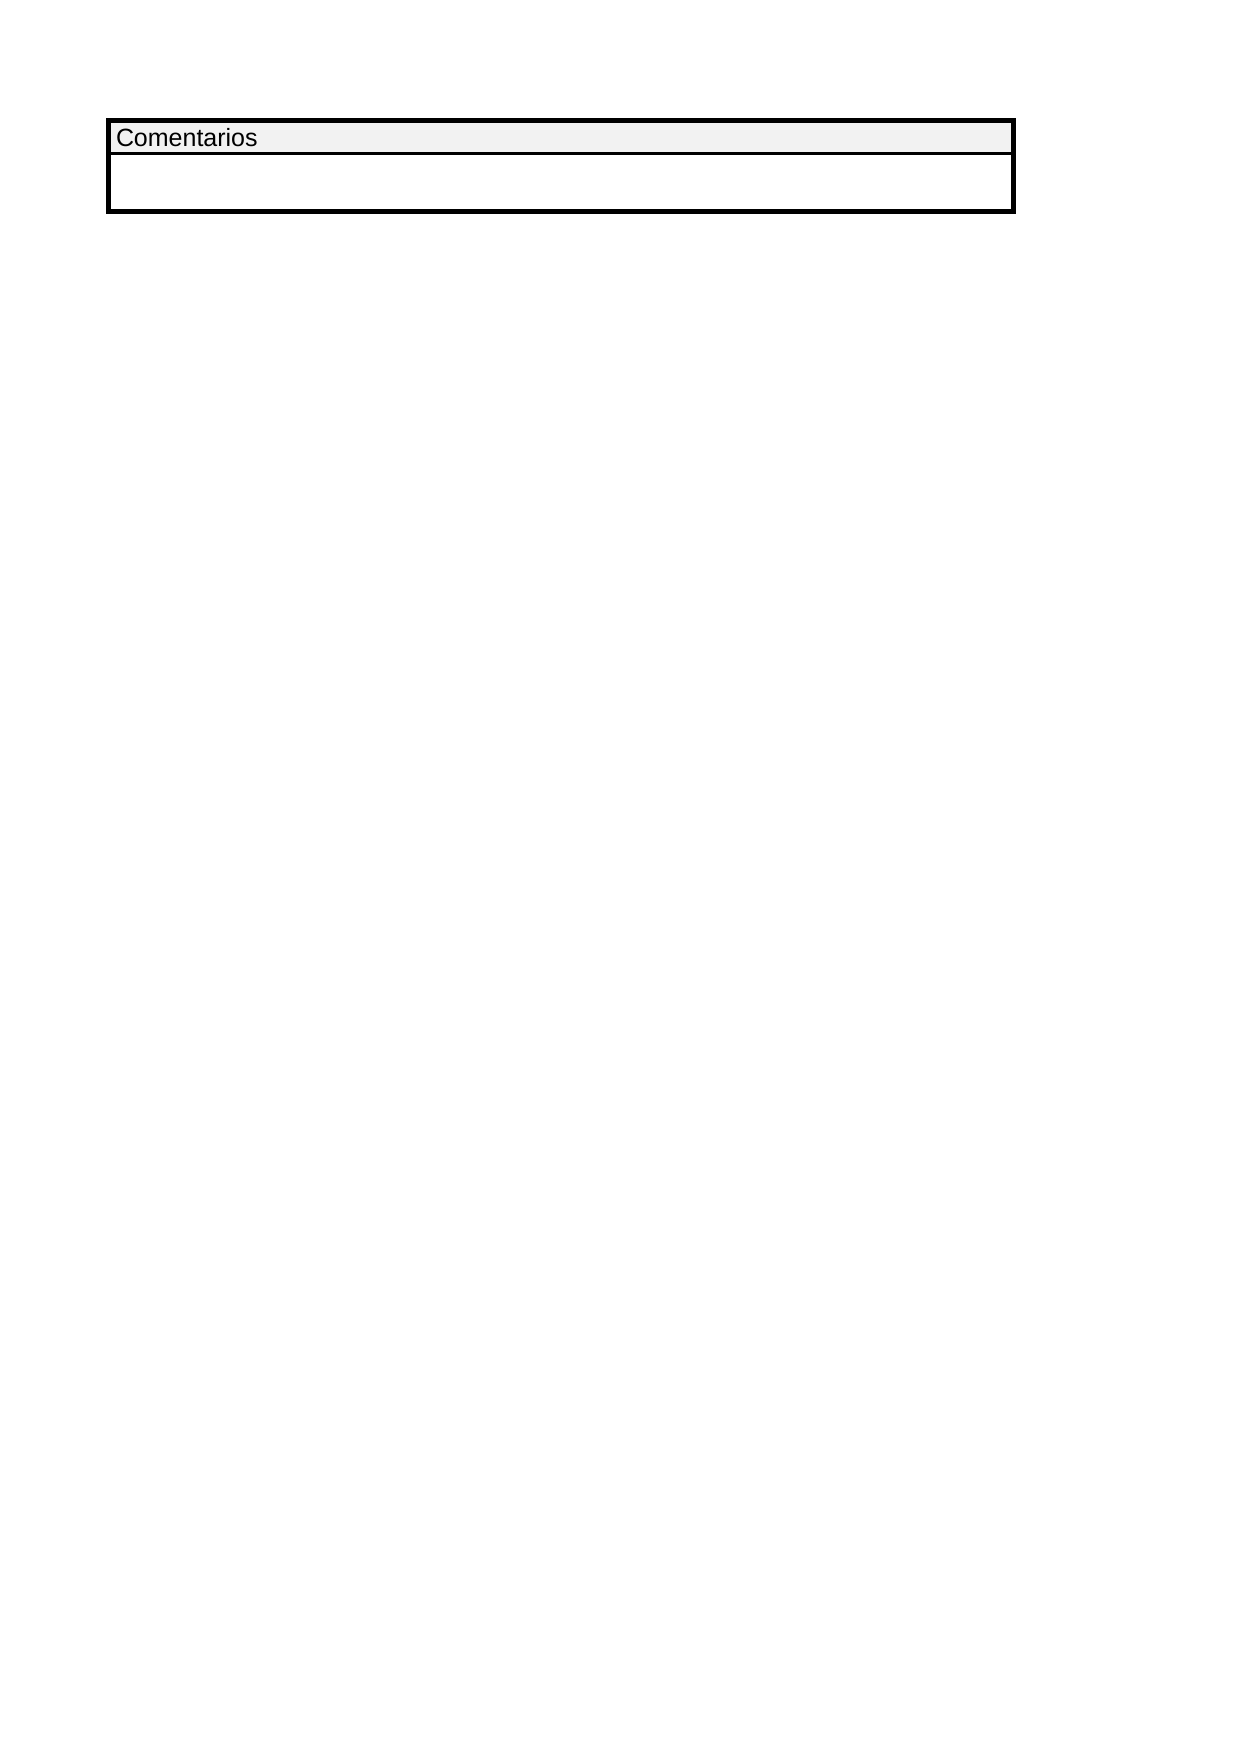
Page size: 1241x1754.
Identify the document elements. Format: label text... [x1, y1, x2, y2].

table_cell [111, 155, 1011, 209]
table_header Comentarios [111, 123, 1011, 152]
